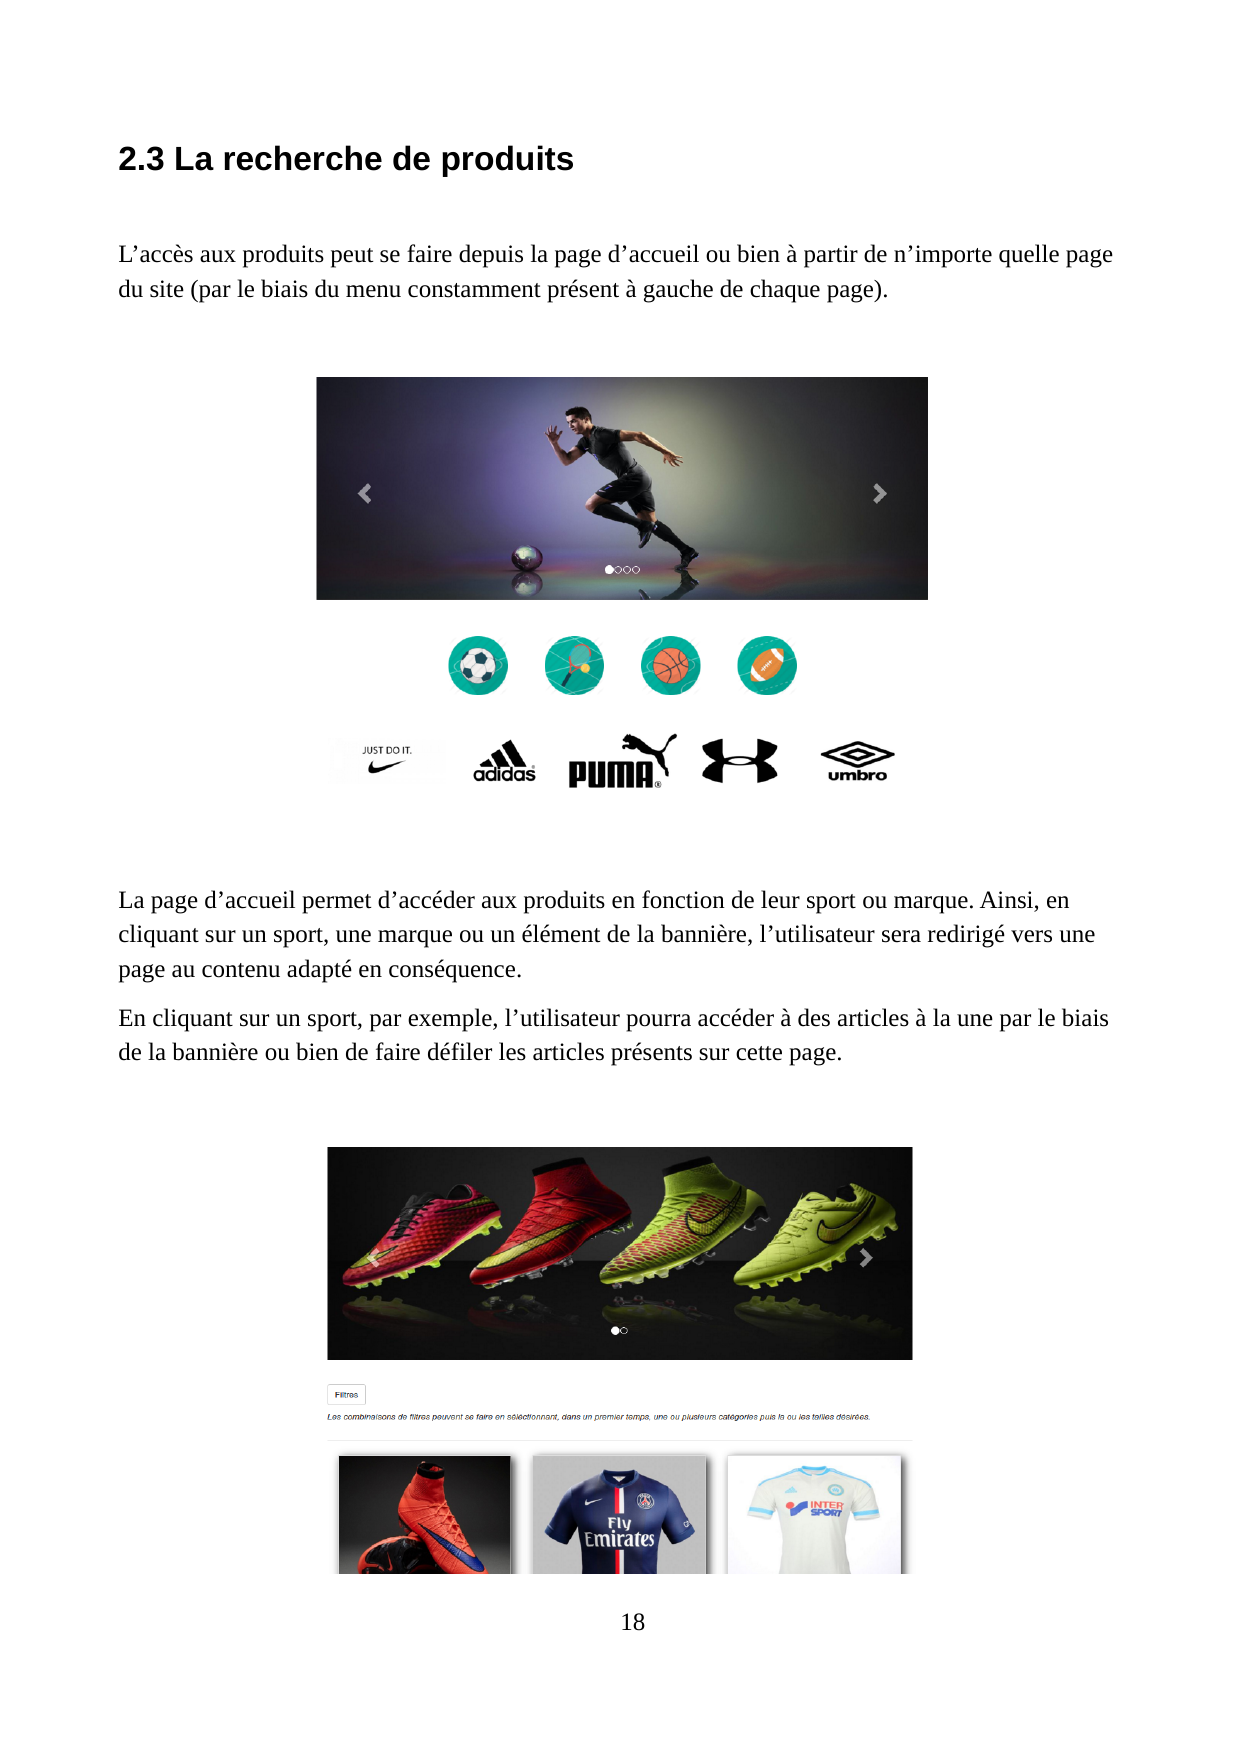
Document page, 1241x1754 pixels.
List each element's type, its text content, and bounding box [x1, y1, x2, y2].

text En cliquant sur un sport, par exemple, l’utilisateur pourra accéder à des articles à la une par le biais de la bannière ou bien de faire défiler les articles présents sur cette page. [118, 1003, 1122, 1066]
text La page d’accueil permet d’accéder aux produits en fonction de leur sport ou marque. Ainsi, en cliquant sur un sport, une marque ou un élément de la bannière, l’utilisateur sera redirigé vers une page au contenu adapté en conséquence. [118, 885, 1122, 982]
picture [313, 1145, 927, 1574]
subtitle 2.3 La recherche de produits [118, 139, 1122, 178]
text L’accès aux produits peut se faire depuis la page d’accueil ou bien à partir de n’importe quelle page du site (par le biais du menu constamment présent à gauche de chaque page). [118, 239, 1122, 302]
picture [288, 371, 952, 799]
